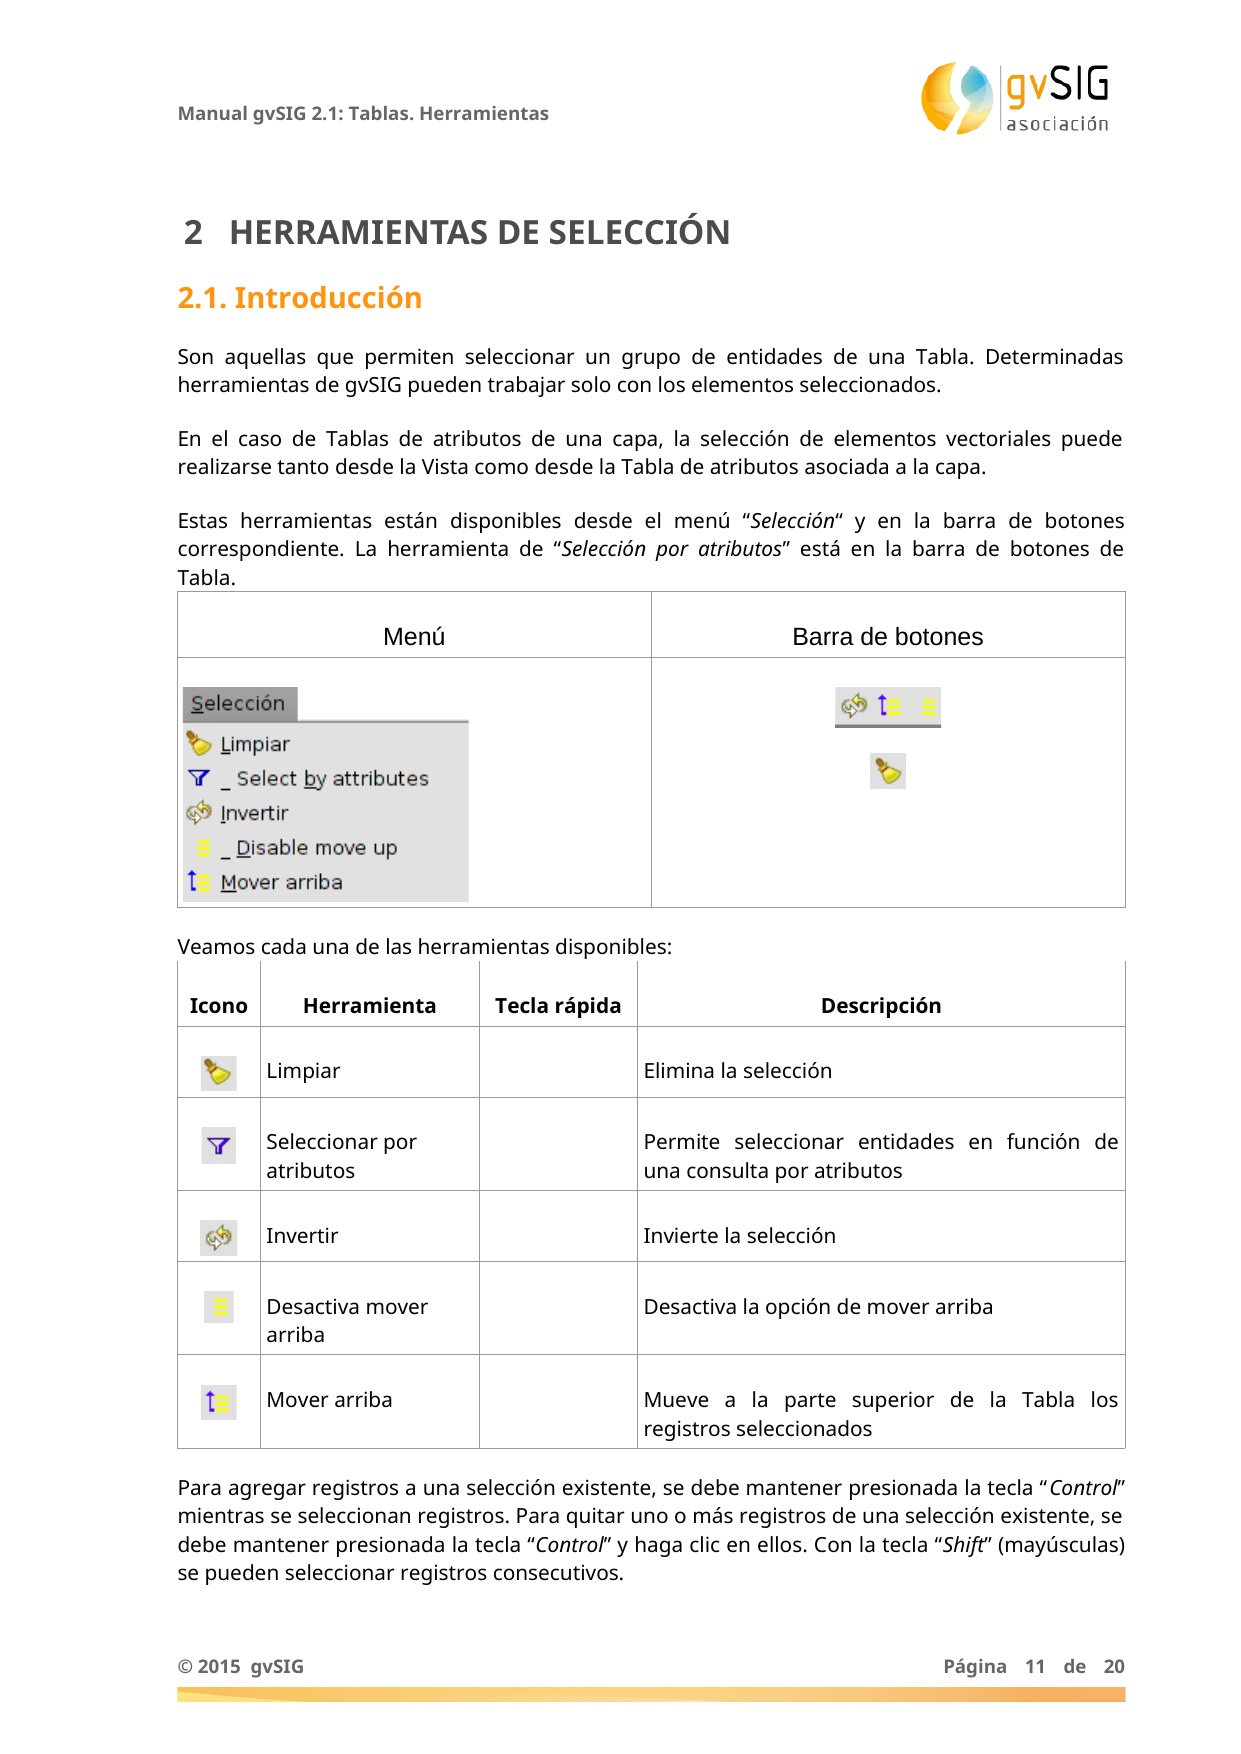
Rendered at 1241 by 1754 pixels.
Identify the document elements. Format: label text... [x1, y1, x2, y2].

picture [201, 1127, 237, 1164]
table_header Tecla rápida [480, 961, 637, 1026]
table_cell [178, 1098, 260, 1190]
table_cell [652, 658, 1125, 907]
table_cell Invertir [261, 1191, 479, 1261]
table_cell Invierte la selección [638, 1191, 1125, 1261]
picture [182, 687, 469, 902]
picture [902, 47, 1122, 148]
table_cell Desactiva mover arriba [261, 1262, 479, 1354]
table_cell Limpiar [261, 1027, 479, 1097]
table_cell Permite seleccionar entidades en función de una consulta por atributos [638, 1098, 1125, 1190]
table_cell Elimina la selección [638, 1027, 1125, 1097]
table_cell [480, 1098, 637, 1190]
table_cell Mueve a la parte superior de la Tabla los registros seleccionados [638, 1355, 1125, 1448]
picture [200, 1385, 237, 1420]
subtitle Herramientas de selección [183, 208, 1125, 254]
table_cell Seleccionar por atributos [261, 1098, 479, 1190]
subtitle 2.1. Introducción [177, 277, 1125, 317]
table_cell [178, 1191, 260, 1261]
table_header Barra de botones [652, 592, 1125, 657]
text Estas herramientas están disponibles desde el menú “Selección“ y en la barra de botones correspondiente. La herramienta de “Selección por atributos” está en la barra de botones de Tabla. [177, 506, 1125, 591]
table_cell [480, 1355, 637, 1448]
table_header Herramienta [261, 961, 479, 1026]
table_header Icono [178, 961, 260, 1026]
table_cell Desactiva la opción de mover arriba [638, 1262, 1125, 1354]
text Para agregar registros a una selección existente, se debe mantener presionada la tecla “Control” mientras se seleccionan registros. Para quitar uno o más registros de una selección existente, se debe mantener presionada la tecla “Control” y haga clic en ellos. Con la tecla “Shift” (mayúsculas) se pueden seleccionar registros consecutivos. [177, 1473, 1125, 1587]
text Son aquellas que permiten seleccionar un grupo de entidades de una Tabla. Determinadas herramientas de gvSIG pueden trabajar solo con los elementos seleccionados. [177, 342, 1125, 399]
picture [177, 1687, 1126, 1702]
table_cell [480, 1027, 637, 1097]
picture [834, 687, 942, 728]
table_cell [178, 1027, 260, 1097]
table_cell [178, 658, 651, 907]
table_header Descripción [638, 961, 1125, 1026]
table_cell [480, 1191, 637, 1261]
picture [200, 1220, 238, 1256]
table_cell [480, 1262, 637, 1354]
text En el caso de Tablas de atributos de una capa, la selección de elementos vectoriales puede realizarse tanto desde la Vista como desde la Tabla de atributos asociada a la capa. [177, 424, 1125, 481]
table_cell Mover arriba [261, 1355, 479, 1448]
table_cell [178, 1355, 260, 1448]
text Veamos cada una de las herramientas disponibles: [177, 932, 1125, 961]
table_cell [178, 1262, 260, 1354]
table_header Menú [178, 592, 651, 657]
picture [870, 753, 906, 789]
picture [200, 1056, 237, 1091]
picture [203, 1291, 234, 1323]
